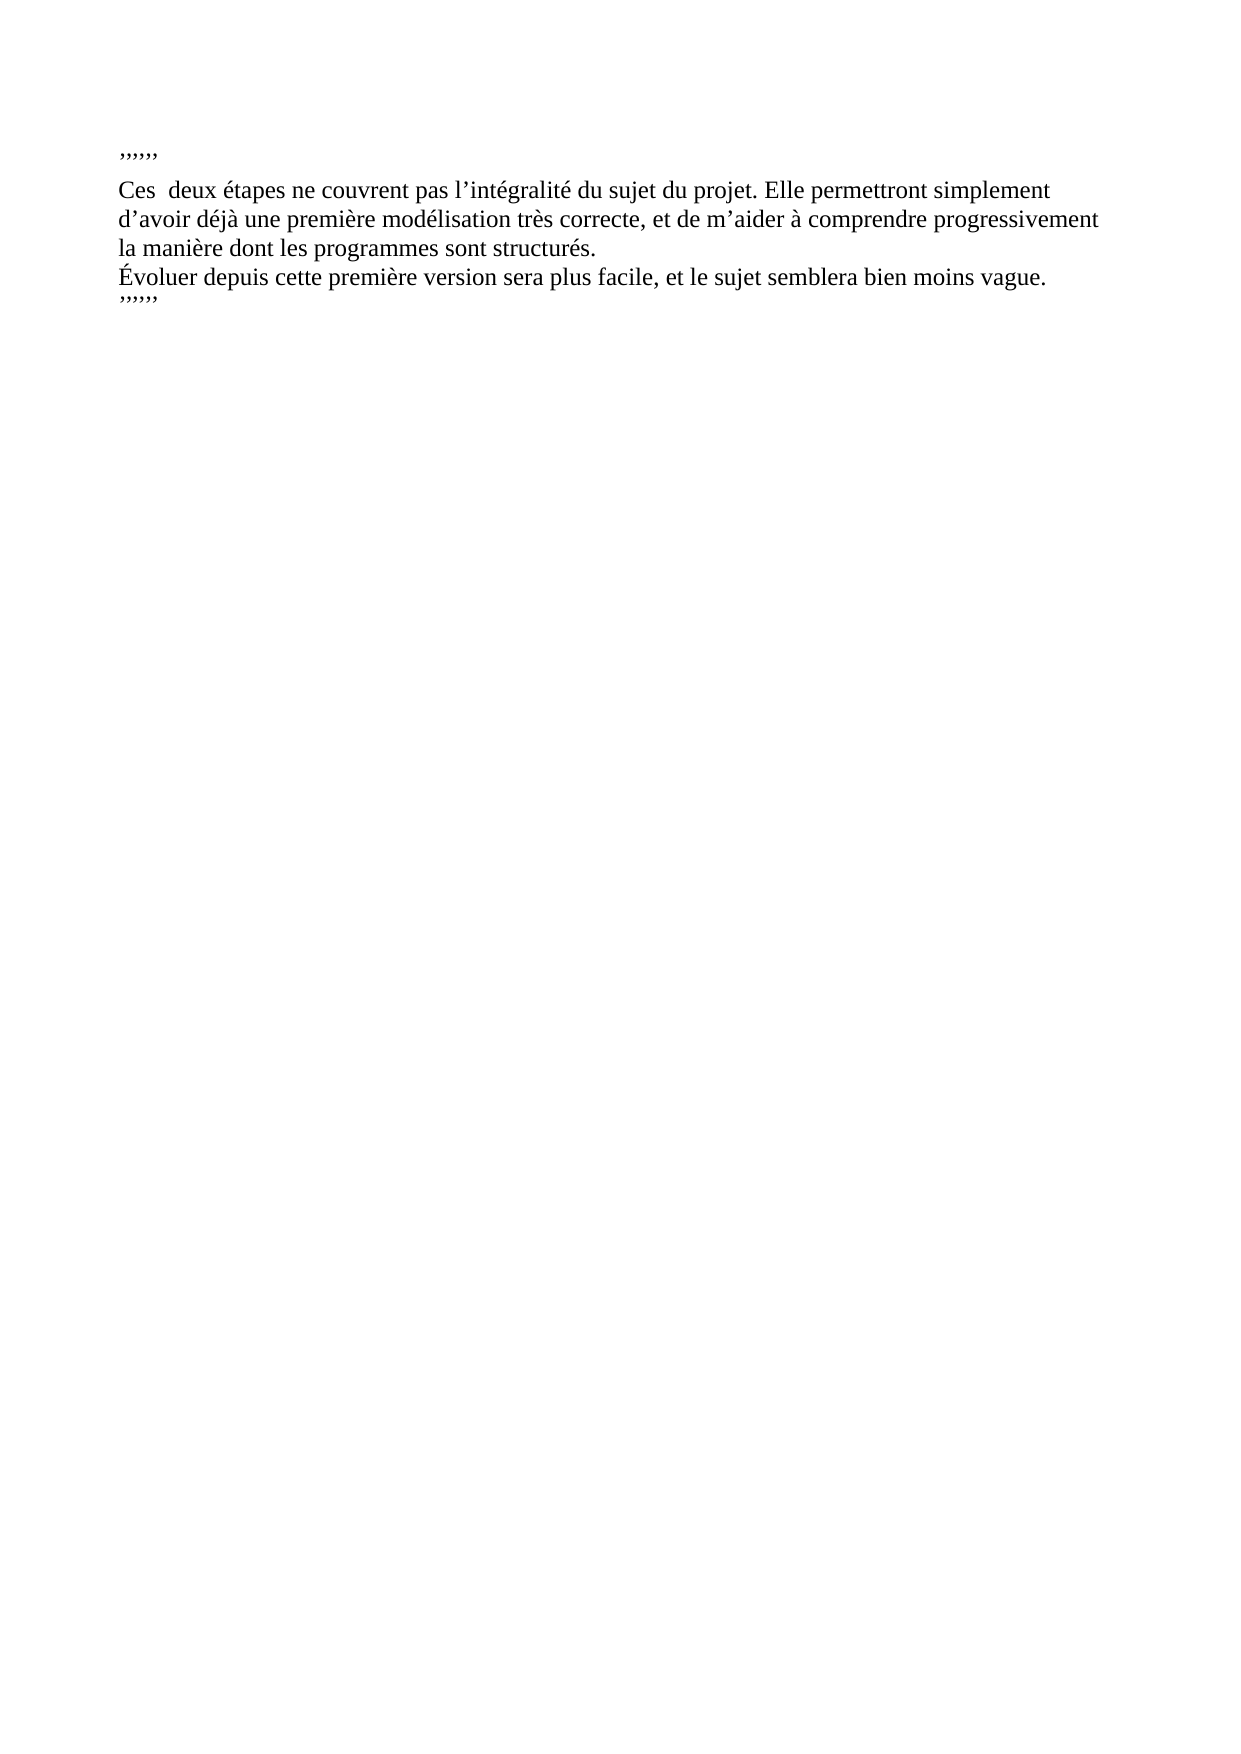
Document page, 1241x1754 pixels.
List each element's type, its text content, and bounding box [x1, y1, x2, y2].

text ’’’’’’ [118, 147, 1122, 176]
text Ces deux étapes ne couvrent pas l’intégralité du sujet du projet. Elle permettront simplement d’avoir déjà une première modélisation très correcte, et de m’aider à comprendre progressivement la manière dont les programmes sont structurés. [118, 176, 1122, 262]
text Évoluer depuis cette première version sera plus facile, et le sujet semblera bien moins vague. [118, 262, 1122, 291]
text ’’’’’’ [118, 291, 1122, 319]
